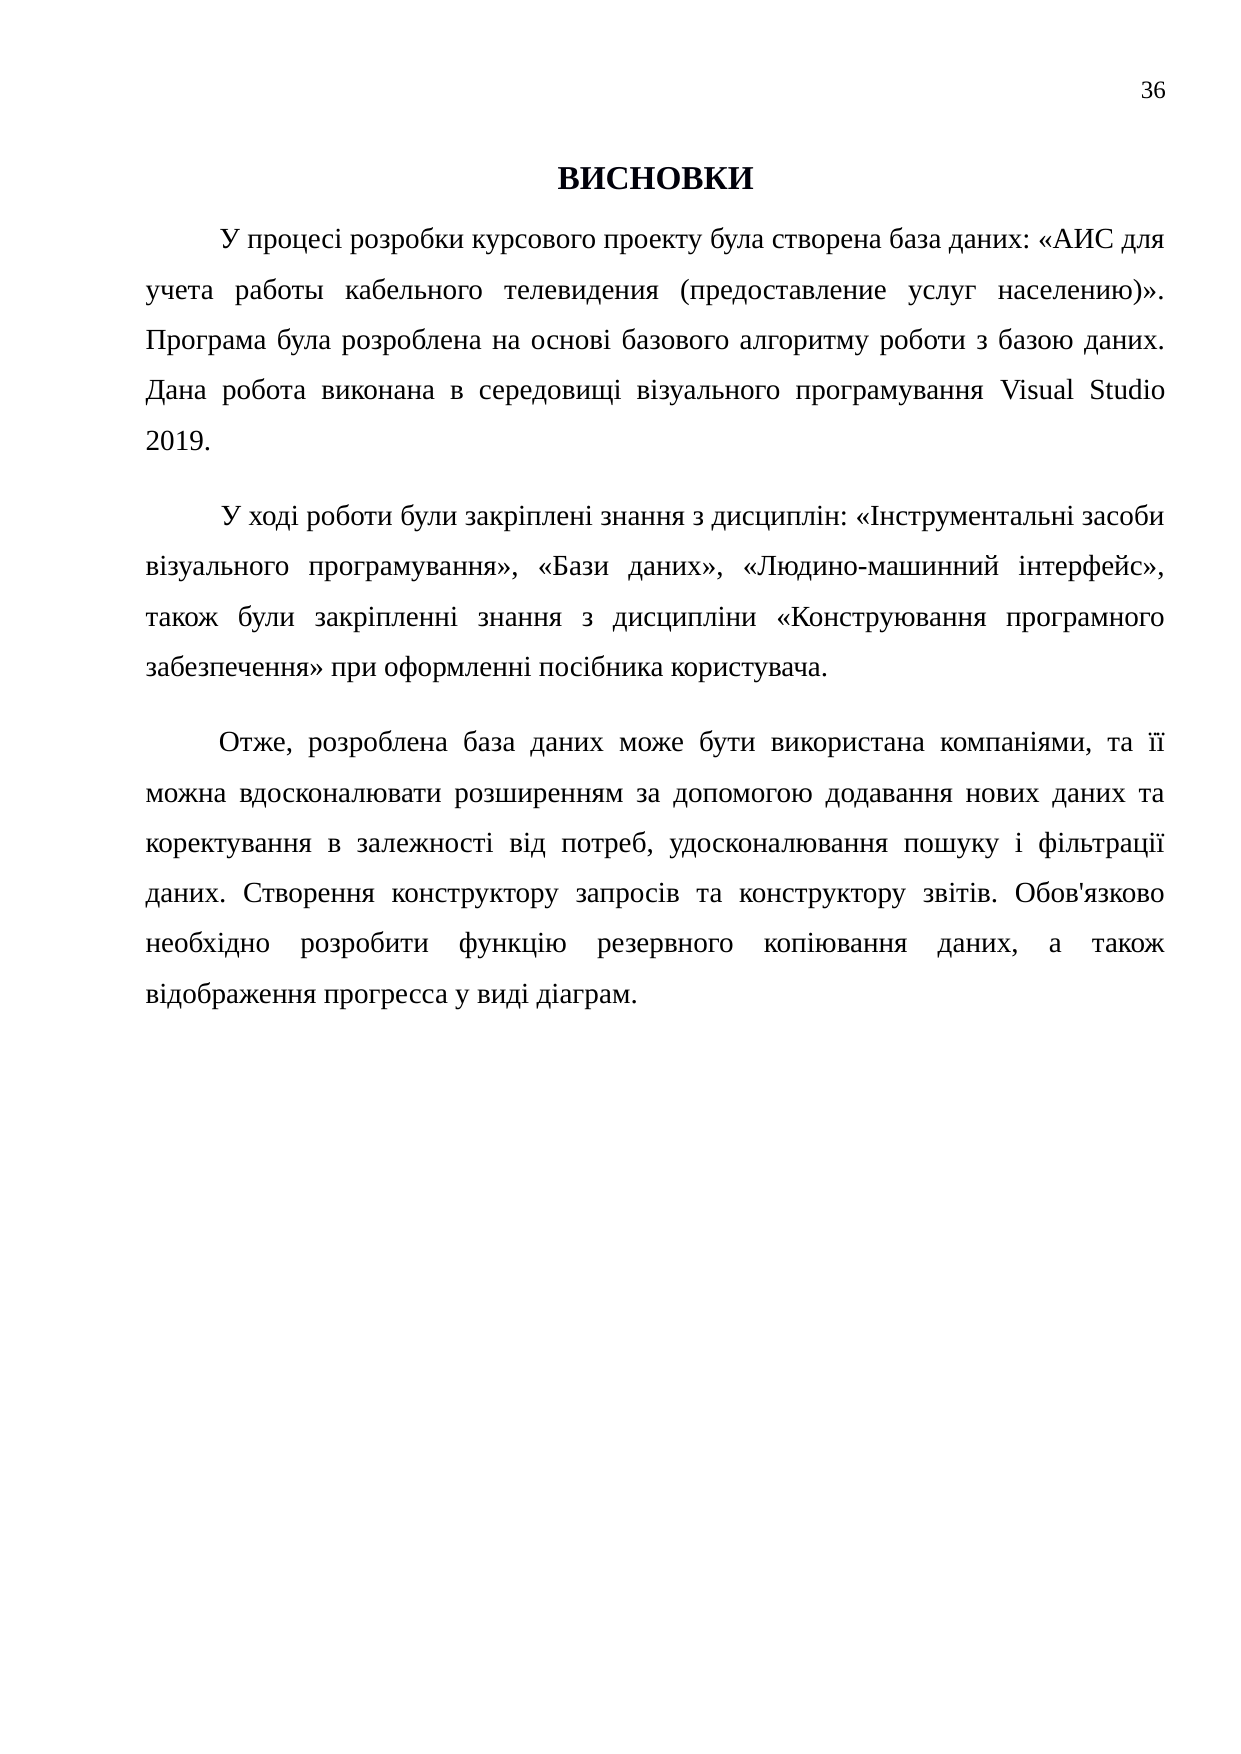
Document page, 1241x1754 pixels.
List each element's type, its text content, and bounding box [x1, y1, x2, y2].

subtitle ВИСНОВКИ [145, 158, 1166, 197]
text Отже, розроблена база даних може бути використана компаніями, та її можна вдосконалювати розширенням за допомогою додавання нових даних та коректування в залежності від потреб, удосконалювання пошуку і фільтрації даних. Створення конструктору запросів та конструктору звітів. Обов'язково необхідно розробити функцію резервного копіювання даних, а також відображення прогресса у виді діаграм. [145, 724, 1166, 1009]
text У ході роботи були закріплені знання з дисциплін: «Інструментальні засоби візуального програмування», «Бази даних», «Людино-машинний інтерфейс», також були закріпленні знання з дисципліни «Конструювання програмного забезпечення» при оформленні посібника користувача. [145, 498, 1166, 683]
text У процесі розробки курсового проекту була створена база даних: «АИС для учета работы кабельного телевидения (предоставление услуг населению)». Програма була розроблена на основі базового алгоритму роботи з базою даних. Дана робота виконана в середовищі візуального програмування Visual Studio 2019. [145, 222, 1166, 456]
